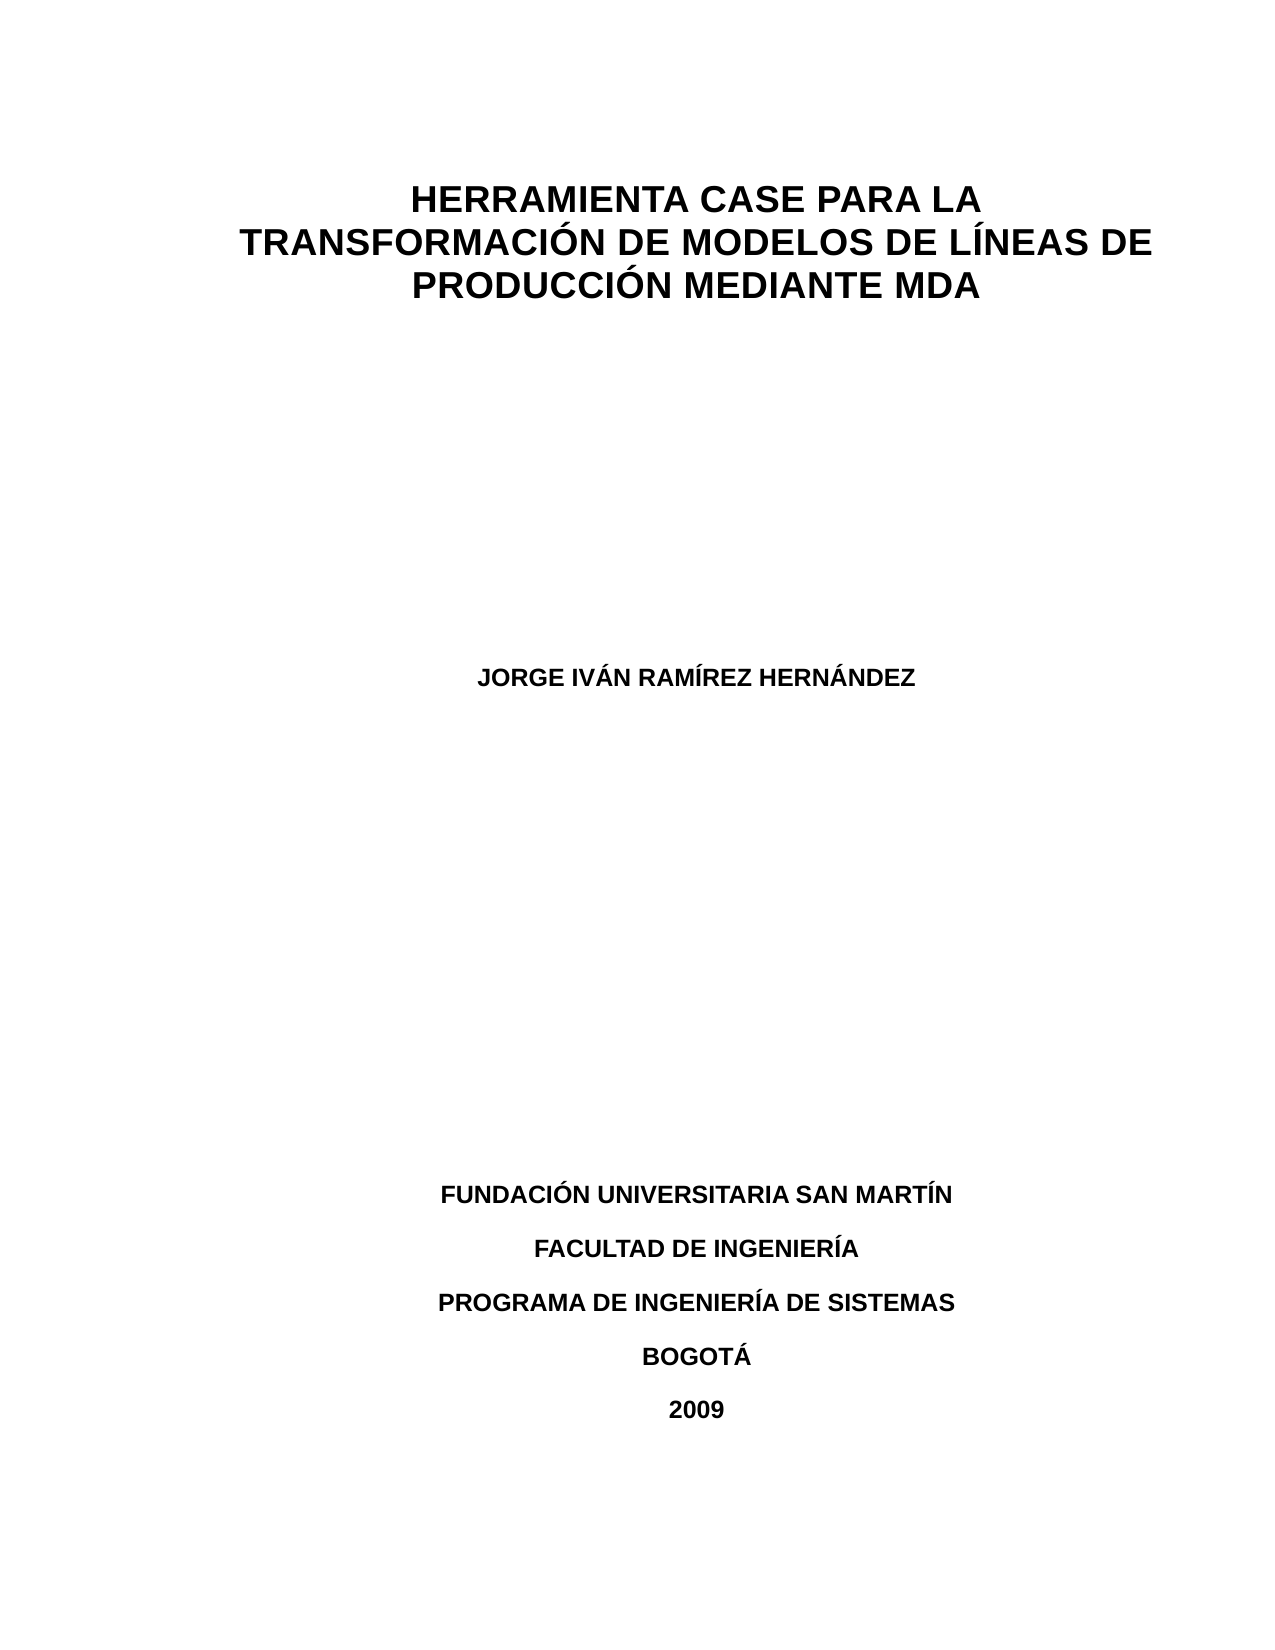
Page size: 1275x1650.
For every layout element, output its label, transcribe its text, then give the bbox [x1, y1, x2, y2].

text Jorge iván ramírez hernández [236, 663, 1157, 692]
text programa de Ingeniería de sistemas [236, 1288, 1157, 1317]
text facultad de ingeniería [236, 1234, 1157, 1263]
title Herramienta case para la transformación de modelos de líneas de producción mediante mda [236, 177, 1157, 307]
text Bogotá [236, 1342, 1157, 1370]
text FUNDACIÓN Universitaria san martín [236, 1180, 1157, 1209]
text 2009 [236, 1395, 1157, 1424]
